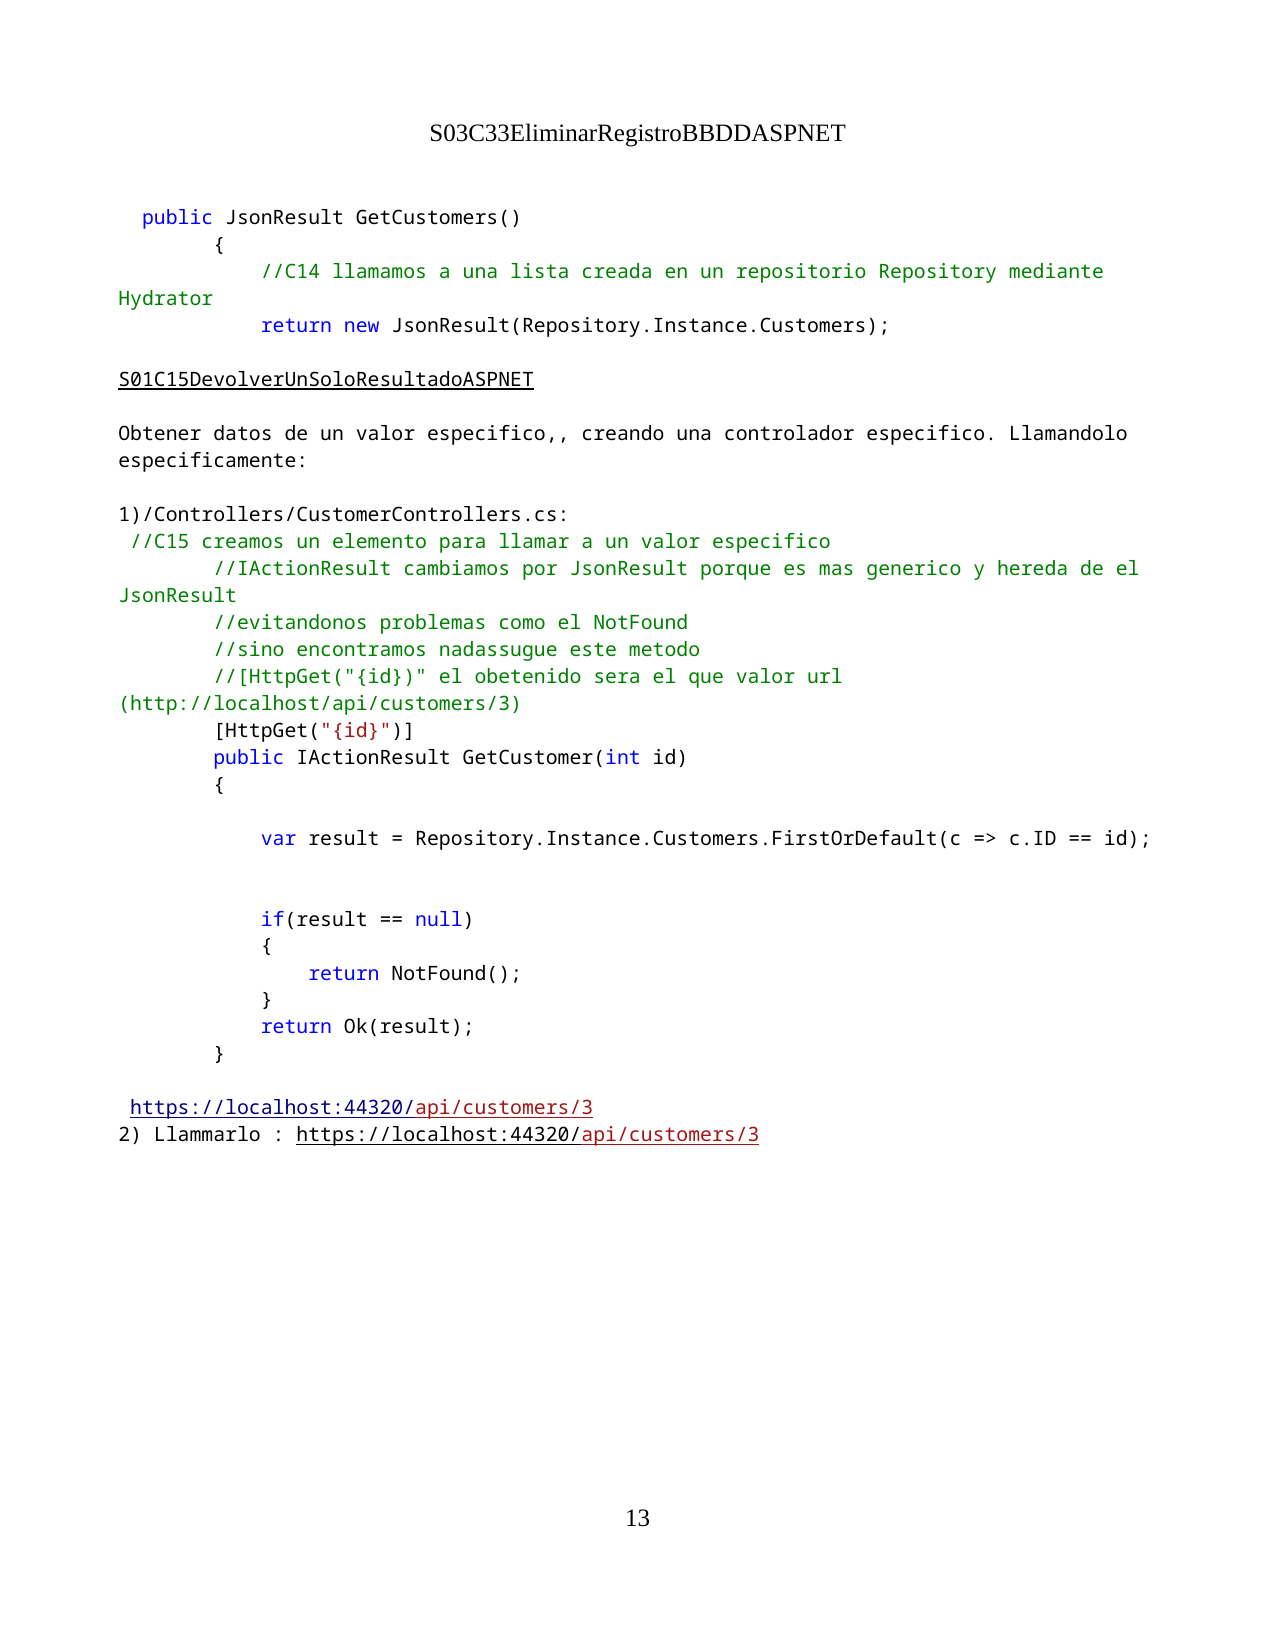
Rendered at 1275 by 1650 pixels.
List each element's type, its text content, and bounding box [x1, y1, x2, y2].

text { [118, 770, 1157, 797]
text 2) Llammarlo : https://localhost:44320/api/customers/3 [118, 1121, 1157, 1148]
text if(result == null) [118, 905, 1157, 932]
text return new JsonResult(Repository.Instance.Customers); [118, 311, 1157, 338]
text //[HttpGet("{id})" el obetenido sera el que valor url (http://localhost/api/customers/3) [118, 662, 1157, 716]
text public JsonResult GetCustomers() [118, 203, 1157, 230]
text [HttpGet("{id}")] [118, 716, 1157, 743]
text //evitandonos problemas como el NotFound [118, 608, 1157, 635]
text //sino encontramos nadassugue este metodo [118, 635, 1157, 662]
text return Ok(result); [118, 1013, 1157, 1040]
text Obtener datos de un valor especifico,, creando una controlador especifico. Llamandolo especificamente: [118, 419, 1157, 473]
text return NotFound(); [118, 959, 1157, 986]
text { [118, 230, 1157, 257]
text var result = Repository.Instance.Customers.FirstOrDefault(c => c.ID == id); [118, 824, 1157, 851]
text //C15 creamos un elemento para llamar a un valor especifico [118, 527, 1157, 554]
text //IActionResult cambiamos por JsonResult porque es mas generico y hereda de el JsonResult [118, 554, 1157, 608]
text //C14 llamamos a una lista creada en un repositorio Repository mediante Hydrator [118, 257, 1157, 311]
text { [118, 932, 1157, 959]
text } [118, 986, 1157, 1013]
text 1)/Controllers/CustomerControllers.cs: [118, 500, 1157, 527]
text S01C15DevolverUnSoloResultadoASPNET [118, 365, 1157, 392]
text } [118, 1040, 1157, 1067]
text https://localhost:44320/api/customers/3 [118, 1094, 1157, 1121]
text public IActionResult GetCustomer(int id) [118, 743, 1157, 770]
